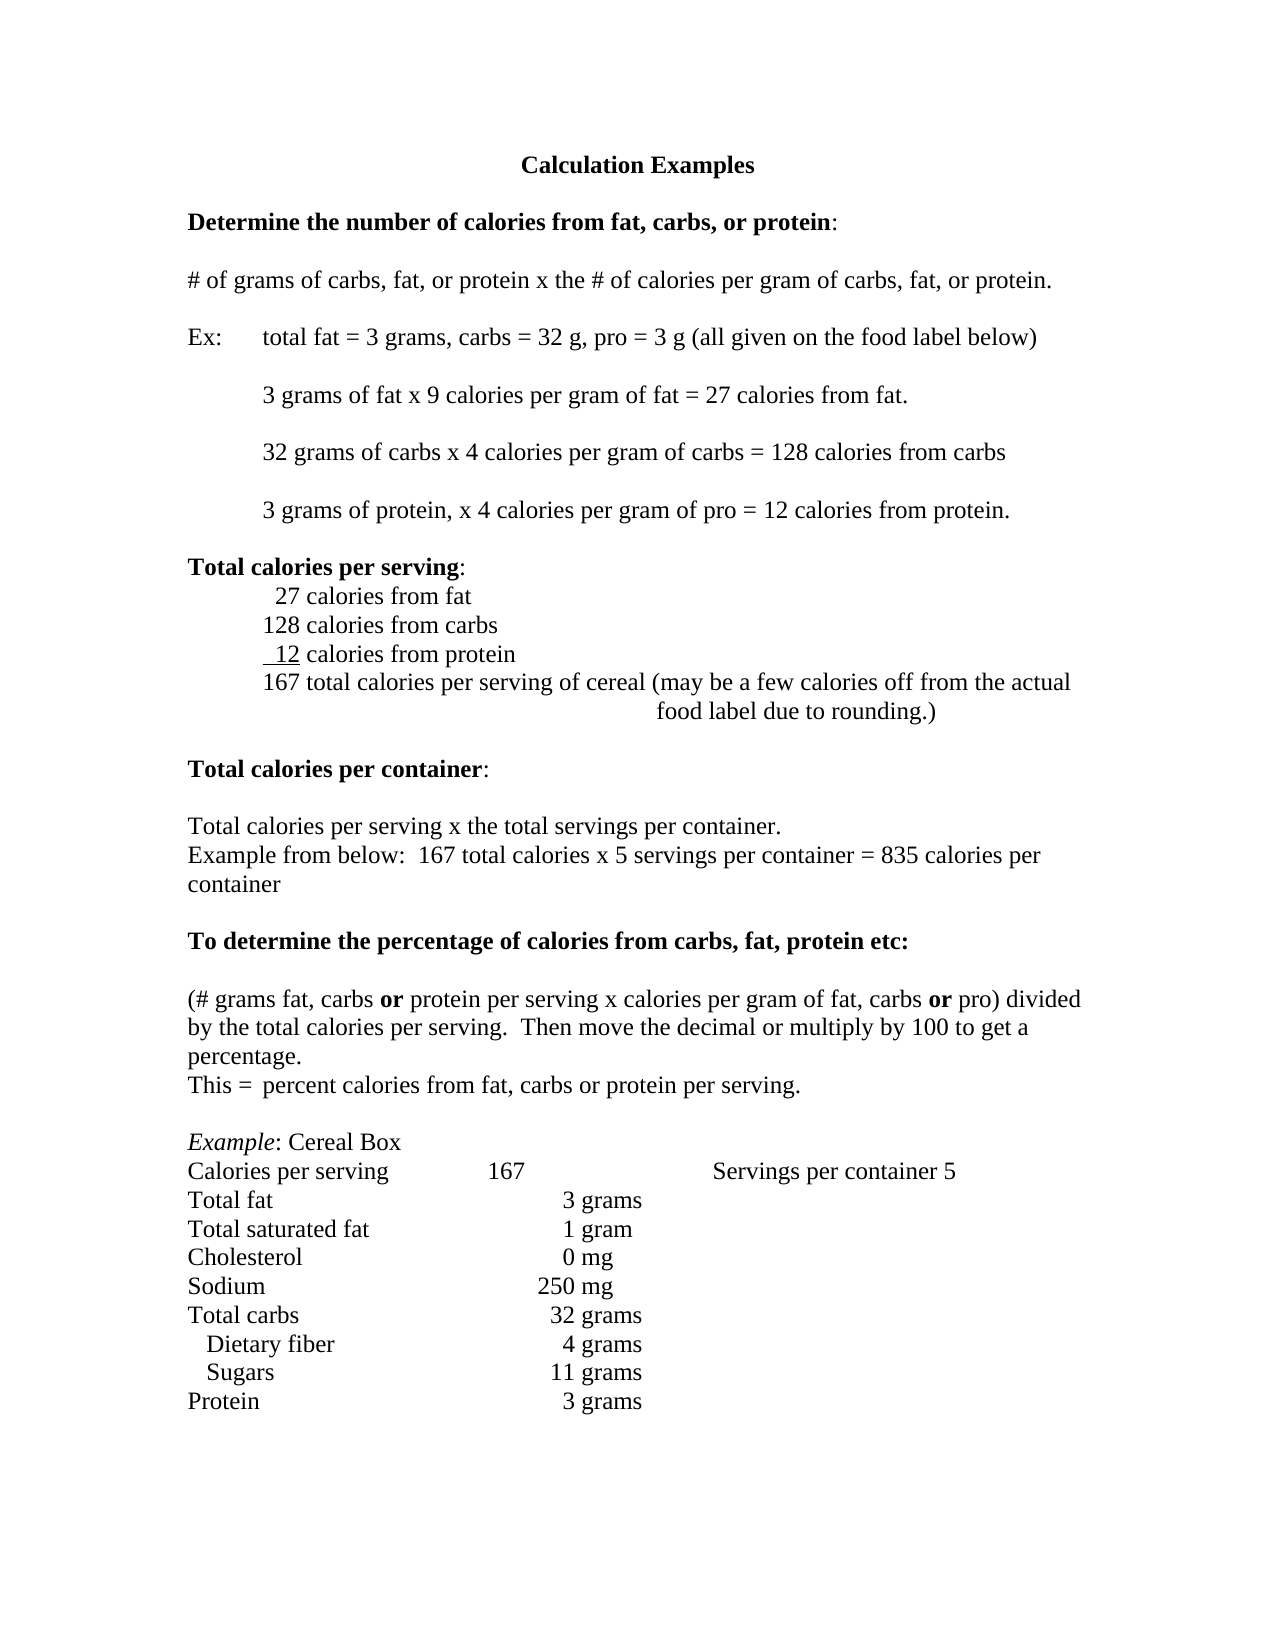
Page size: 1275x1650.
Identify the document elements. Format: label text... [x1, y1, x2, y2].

text 167 total calories per serving of cereal (may be a few calories off from the actual food label due to rounding.) [262, 667, 1087, 725]
text Example: Cereal Box [187, 1127, 1087, 1156]
text Ex: total fat = 3 grams, carbs = 32 g, pro = 3 g (all given on the food label below) [187, 322, 1087, 351]
text This = percent calories from fat, carbs or protein per serving. [187, 1070, 1087, 1099]
text 27 calories from fat [187, 581, 1087, 610]
text Total saturated fat 1 gram [187, 1214, 1087, 1242]
text 32 grams of carbs x 4 calories per gram of carbs = 128 calories from carbs [187, 437, 1087, 466]
text 3 grams of fat x 9 calories per gram of fat = 27 calories from fat. [187, 380, 1087, 409]
text Total calories per container: [187, 754, 1087, 782]
text Total carbs 32 grams [187, 1300, 1087, 1329]
text Total fat 3 grams [187, 1185, 1087, 1214]
text 3 grams of protein, x 4 calories per gram of pro = 12 calories from protein. [187, 495, 1087, 524]
text Calculation Examples [187, 150, 1087, 179]
text Sodium 250 mg [187, 1271, 1087, 1300]
text Example from below: 167 total calories x 5 servings per container = 835 calories per container [187, 840, 1087, 897]
text Calories per serving 167 Servings per container 5 [187, 1156, 1087, 1185]
text Dietary fiber 4 grams [187, 1329, 1087, 1357]
text To determine the percentage of calories from carbs, fat, protein etc: [187, 926, 1087, 955]
text Cholesterol 0 mg [187, 1242, 1087, 1271]
text Total calories per serving x the total servings per container. [187, 811, 1087, 840]
text (# grams fat, carbs or protein per serving x calories per gram of fat, carbs or pro) divided by the total calories per serving. Then move the decimal or multiply by 100 to get a percentage. [187, 984, 1087, 1070]
text Determine the number of calories from fat, carbs, or protein: [187, 207, 1087, 236]
text Protein 3 grams [187, 1386, 1087, 1415]
text # of grams of carbs, fat, or protein x the # of calories per gram of carbs, fat, or protein. [187, 265, 1087, 294]
text 12 calories from protein [187, 639, 1087, 667]
text Sugars 11 grams [187, 1357, 1087, 1386]
text Total calories per serving: [187, 552, 1087, 581]
text 128 calories from carbs [187, 610, 1087, 639]
